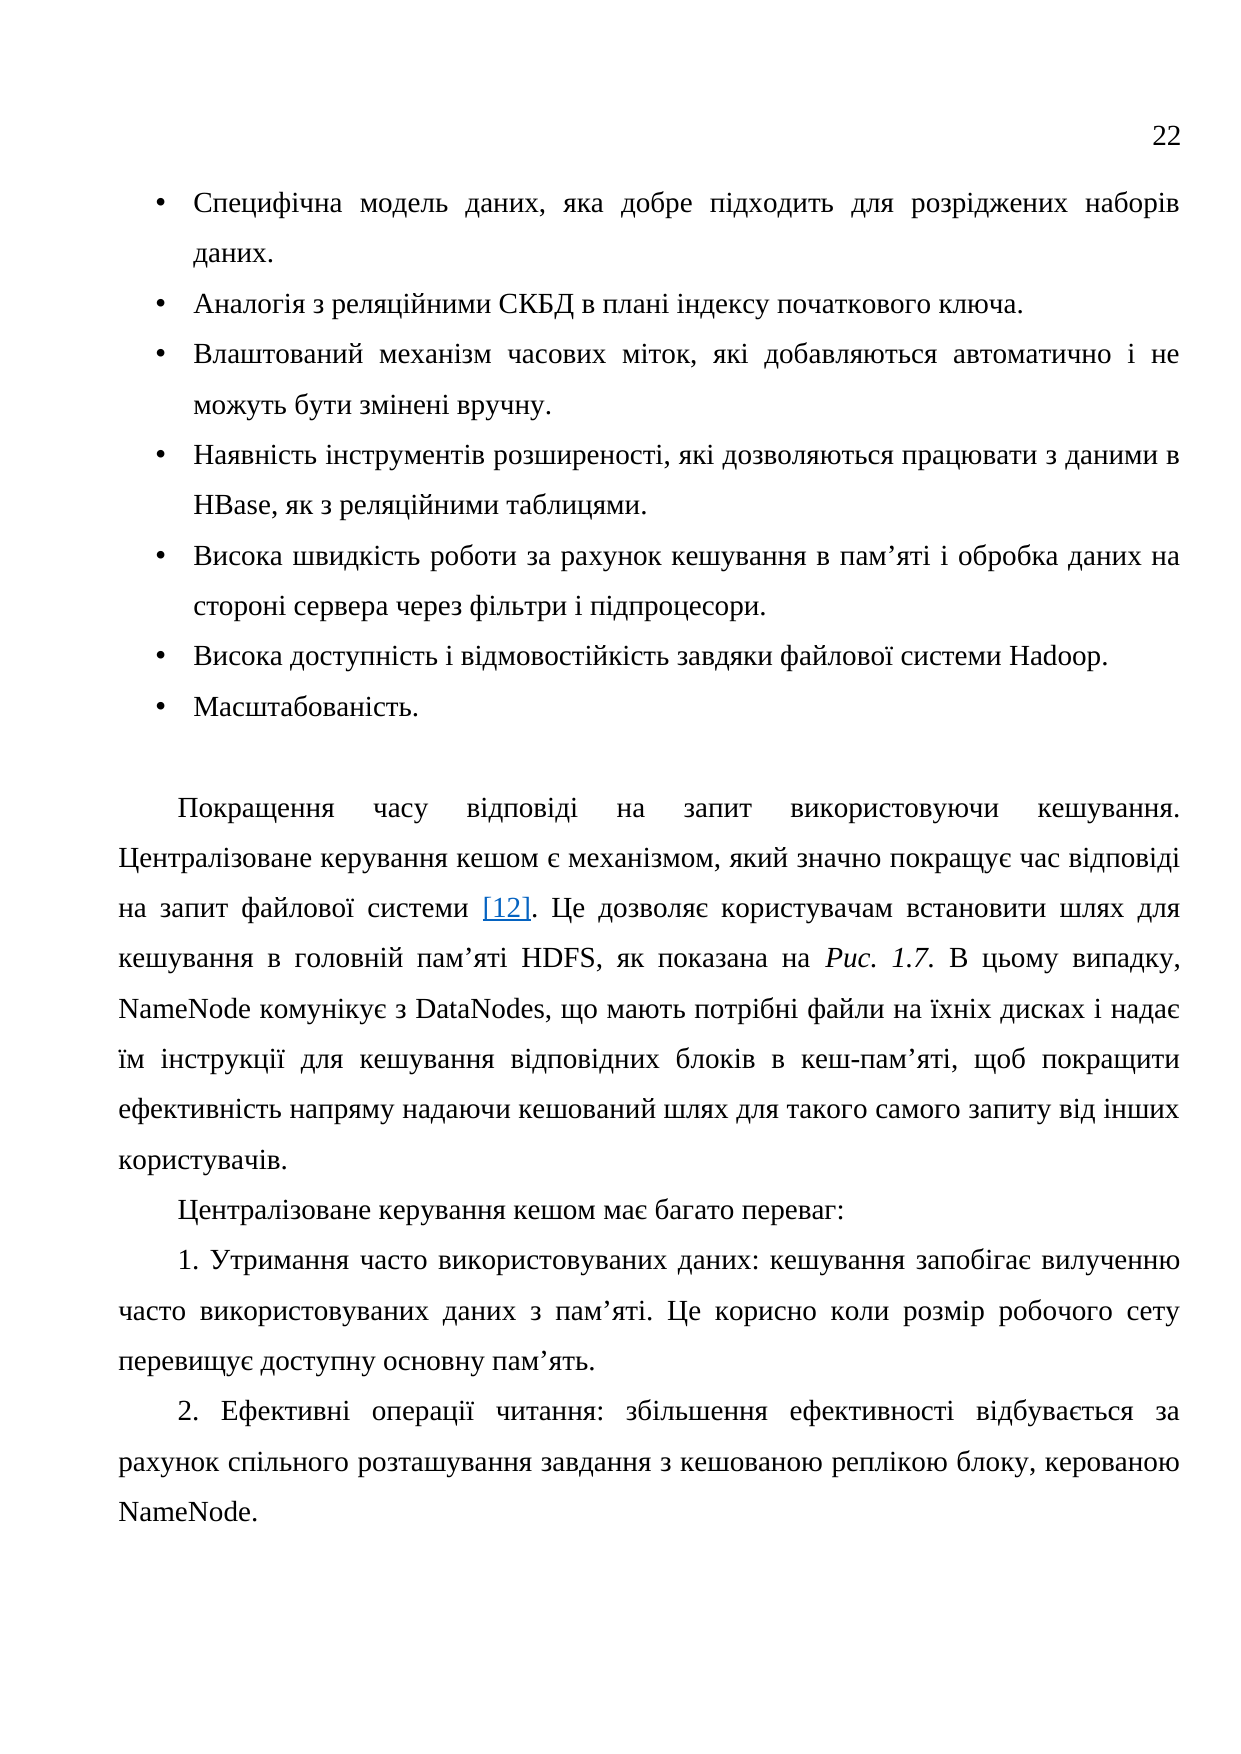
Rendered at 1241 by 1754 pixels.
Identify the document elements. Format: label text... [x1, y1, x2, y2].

text Покращення часу відповіді на запит використовуючи кешування. Централізоване керування кешом є механізмом, який значно покращує час відповіді на запит файлової системи [12]. Це дозволяє користувачам встановити шлях для кешування в головній пам’яті HDFS, як показана на Рис. 1.7. В цьому випадку, NameNode комунікує з DataNodes, що мають потрібні файли на їхніх дисках і надає їм інструкції для кешування відповідних блоків в кеш-пам’яті, щоб покращити ефективність напряму надаючи кешований шлях для такого самого запиту від інших користувачів. [118, 790, 1181, 1175]
list Влаштований механізм часових міток, які добавляються автоматично і не можуть бути змінені вручну. [156, 336, 1181, 420]
list Висока доступність і відмовостійкість завдяки файлової системи Hadoop. [156, 638, 1181, 672]
list Висока швидкість роботи за рахунок кешування в пам’яті і обробка даних на стороні сервера через фільтри і підпроцесори. [156, 538, 1181, 622]
list Наявність інструментів розширеності, які дозволяються працювати з даними в HBase, як з реляційними таблицями. [156, 437, 1181, 521]
list Аналогія з реляційними СКБД в плані індексу початкового ключа. [156, 286, 1181, 319]
list Масштабованість. [156, 689, 1181, 723]
text 2. Ефективні операції читання: збільшення ефективності відбувається за рахунок спільного розташування завдання з кешованою реплікою блоку, керованою NameNode. [118, 1393, 1181, 1528]
list Специфічна модель даних, яка добре підходить для розріджених наборів даних. [156, 185, 1181, 269]
text Централізоване керування кешом має багато переваг: [118, 1192, 1181, 1226]
text 1. Утримання часто використовуваних даних: кешування запобігає вилученню часто використовуваних даних з пам’яті. Це корисно коли розмір робочого сету перевищує доступну основну пам’ять. [118, 1242, 1181, 1377]
